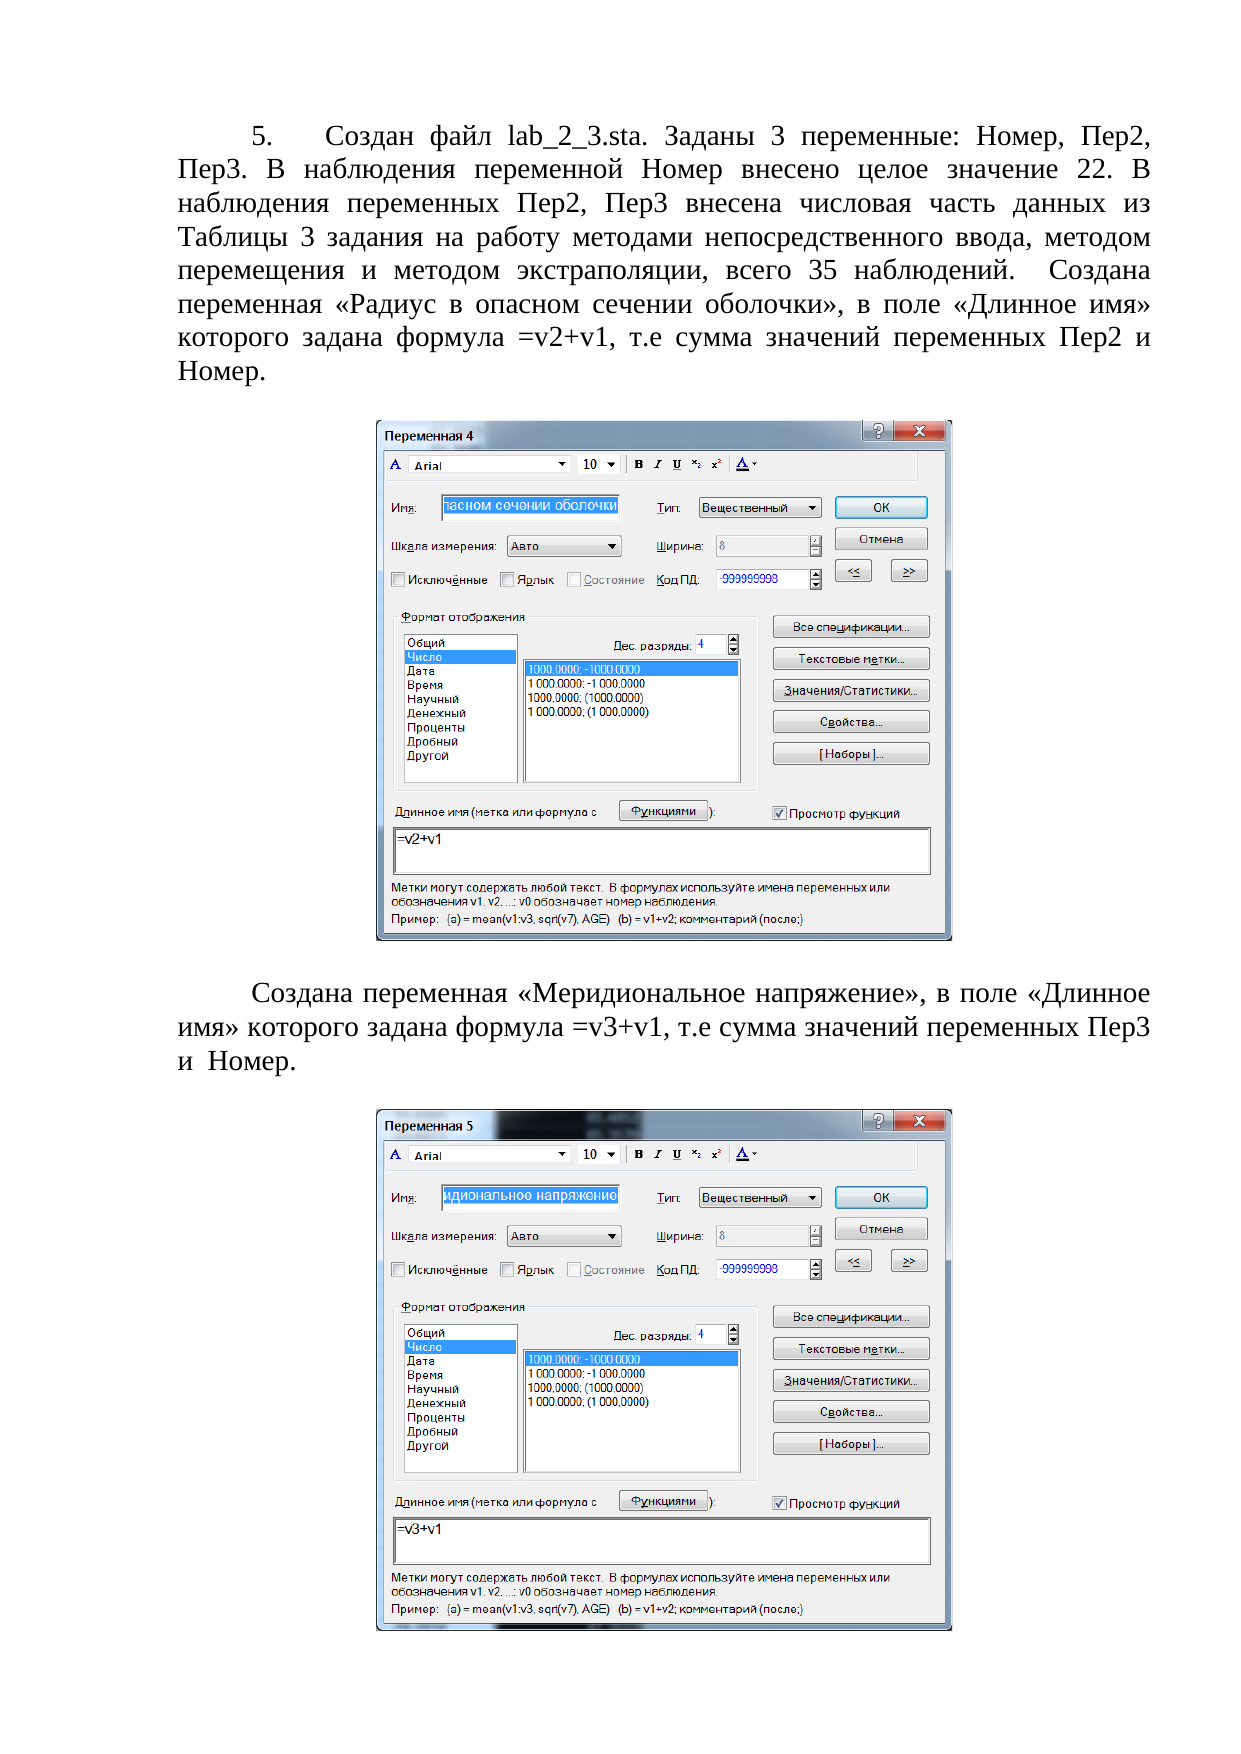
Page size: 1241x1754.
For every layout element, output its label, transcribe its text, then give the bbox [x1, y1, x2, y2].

list Создан файл lab_2_3.sta. Заданы 3 переменные: Номер, Пер2, Пер3. В наблюдения переменной Номер внесено целое значение 22. В наблюдения переменных Пер2, Пер3 внесена числовая часть данных из Таблицы 3 задания на работу методами непосредственного ввода, методом перемещения и методом экстраполяции, всего 35 наблюдений. Создана переменная «Радиус в опасном сечении оболочки», в поле «Длинное имя» которого задана формула =v2+v1, т.е сумма значений переменных Пер2 и Номер. [177, 118, 1152, 386]
text Создана переменная «Меридиональное напряжение», в поле «Длинное имя» которого задана формула =v3+v1, т.е сумма значений переменных Пер3 и Номер. [177, 976, 1152, 1076]
picture [376, 420, 953, 942]
picture [376, 1109, 953, 1632]
